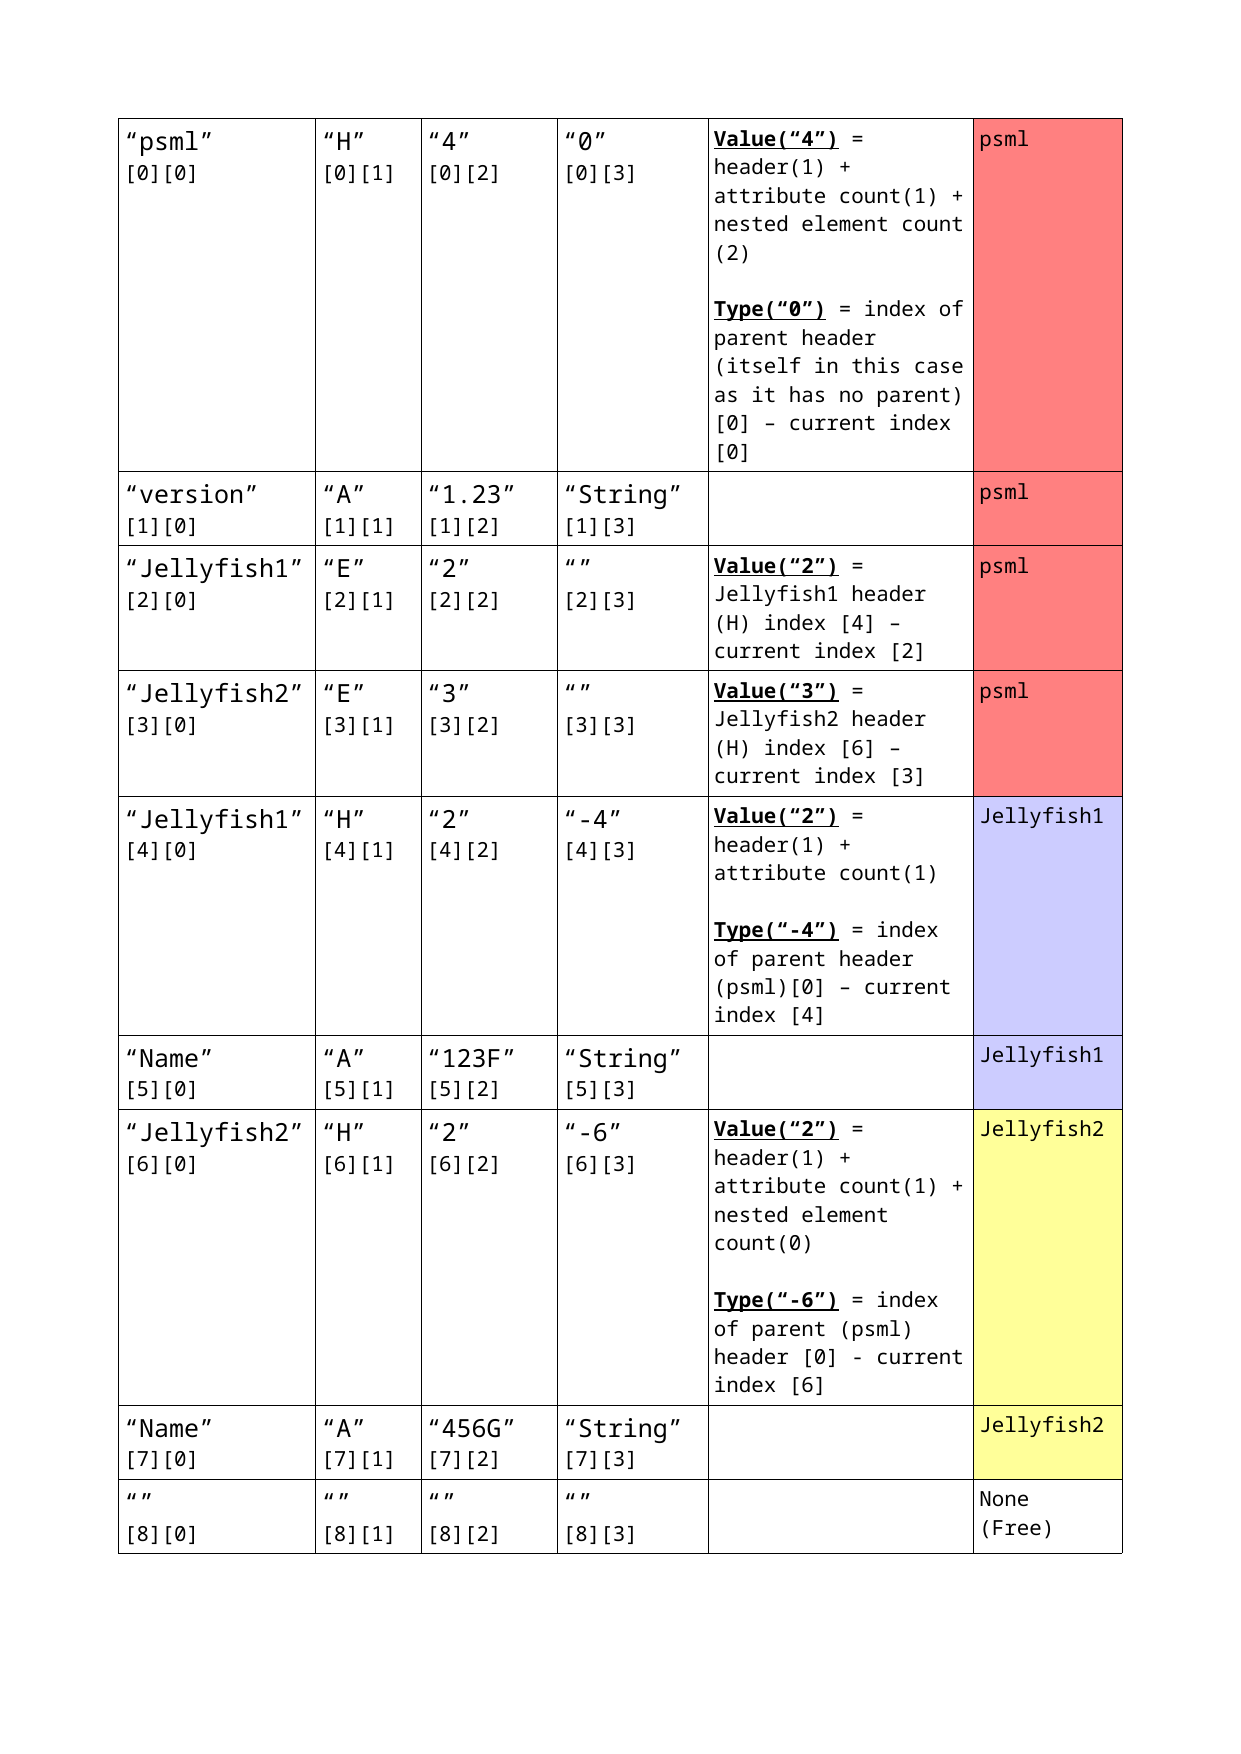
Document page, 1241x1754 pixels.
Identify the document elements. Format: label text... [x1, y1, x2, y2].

table_cell “2” [6][2] [422, 1110, 557, 1405]
table_cell Jellyfish2 [974, 1406, 1122, 1479]
table_cell “Jellyfish2” [6][0] [119, 1110, 315, 1405]
table_cell “String” [5][3] [558, 1036, 708, 1109]
table_cell “A” [1][1] [316, 472, 421, 545]
table_cell Value(“2”) = header(1) + attribute count(1) Type(“-4”) = index of parent header (psml)[0] – current index [4] [709, 797, 973, 1035]
table_cell “2” [4][2] [422, 797, 557, 1035]
table_cell [709, 472, 973, 545]
table_cell “String” [7][3] [558, 1406, 708, 1479]
table_cell Value(“3”) = Jellyfish2 header (H) index [6] – current index [3] [709, 671, 973, 796]
table_cell “” [8][3] [558, 1480, 708, 1553]
table_cell “” [8][0] [119, 1480, 315, 1553]
table_cell “” [3][3] [558, 671, 708, 796]
table_cell “H” [0][1] [316, 119, 421, 471]
table_cell “E” [3][1] [316, 671, 421, 796]
table_cell Jellyfish1 [974, 1036, 1122, 1109]
table_cell Value(“4”) = header(1) + attribute count(1) + nested element count (2) Type(“0”) = index of parent header (itself in this case as it has no parent) [0] – current index [0] [709, 119, 973, 471]
table_cell “E” [2][1] [316, 546, 421, 670]
table_cell None (Free) [974, 1480, 1122, 1553]
table_cell “” [8][1] [316, 1480, 421, 1553]
table_cell “-4” [4][3] [558, 797, 708, 1035]
table_cell Value(“2”) = Jellyfish1 header (H) index [4] – current index [2] [709, 546, 973, 670]
table_cell psml [974, 472, 1122, 545]
table_cell “3” [3][2] [422, 671, 557, 796]
table_cell “H” [4][1] [316, 797, 421, 1035]
table_cell “2” [2][2] [422, 546, 557, 670]
table_cell “Name” [5][0] [119, 1036, 315, 1109]
table_cell Value(“2”) = header(1) + attribute count(1) + nested element count(0) Type(“-6”) = index of parent (psml) header [0] - current index [6] [709, 1110, 973, 1405]
table_cell “” [8][2] [422, 1480, 557, 1553]
table_cell “-6” [6][3] [558, 1110, 708, 1405]
table_cell “String” [1][3] [558, 472, 708, 545]
table_cell “0” [0][3] [558, 119, 708, 471]
table_cell [709, 1406, 973, 1479]
table_cell “Jellyfish2” [3][0] [119, 671, 315, 796]
table_cell “H” [6][1] [316, 1110, 421, 1405]
table_cell “Name” [7][0] [119, 1406, 315, 1479]
table_cell [709, 1480, 973, 1553]
table_cell psml [974, 119, 1122, 471]
table_cell “psml” [0][0] [119, 119, 315, 471]
table_cell psml [974, 546, 1122, 670]
table_cell “123F” [5][2] [422, 1036, 557, 1109]
table_cell psml [974, 671, 1122, 796]
table_cell [709, 1036, 973, 1109]
table_cell “A” [7][1] [316, 1406, 421, 1479]
table_cell Jellyfish1 [974, 797, 1122, 1035]
table_cell “Jellyfish1” [2][0] [119, 546, 315, 670]
table_cell “Jellyfish1” [4][0] [119, 797, 315, 1035]
table_cell “version” [1][0] [119, 472, 315, 545]
table_cell “A” [5][1] [316, 1036, 421, 1109]
table_cell “1.23” [1][2] [422, 472, 557, 545]
table_cell “456G” [7][2] [422, 1406, 557, 1479]
table_cell Jellyfish2 [974, 1110, 1122, 1405]
table_cell “” [2][3] [558, 546, 708, 670]
table_cell “4” [0][2] [422, 119, 557, 471]
